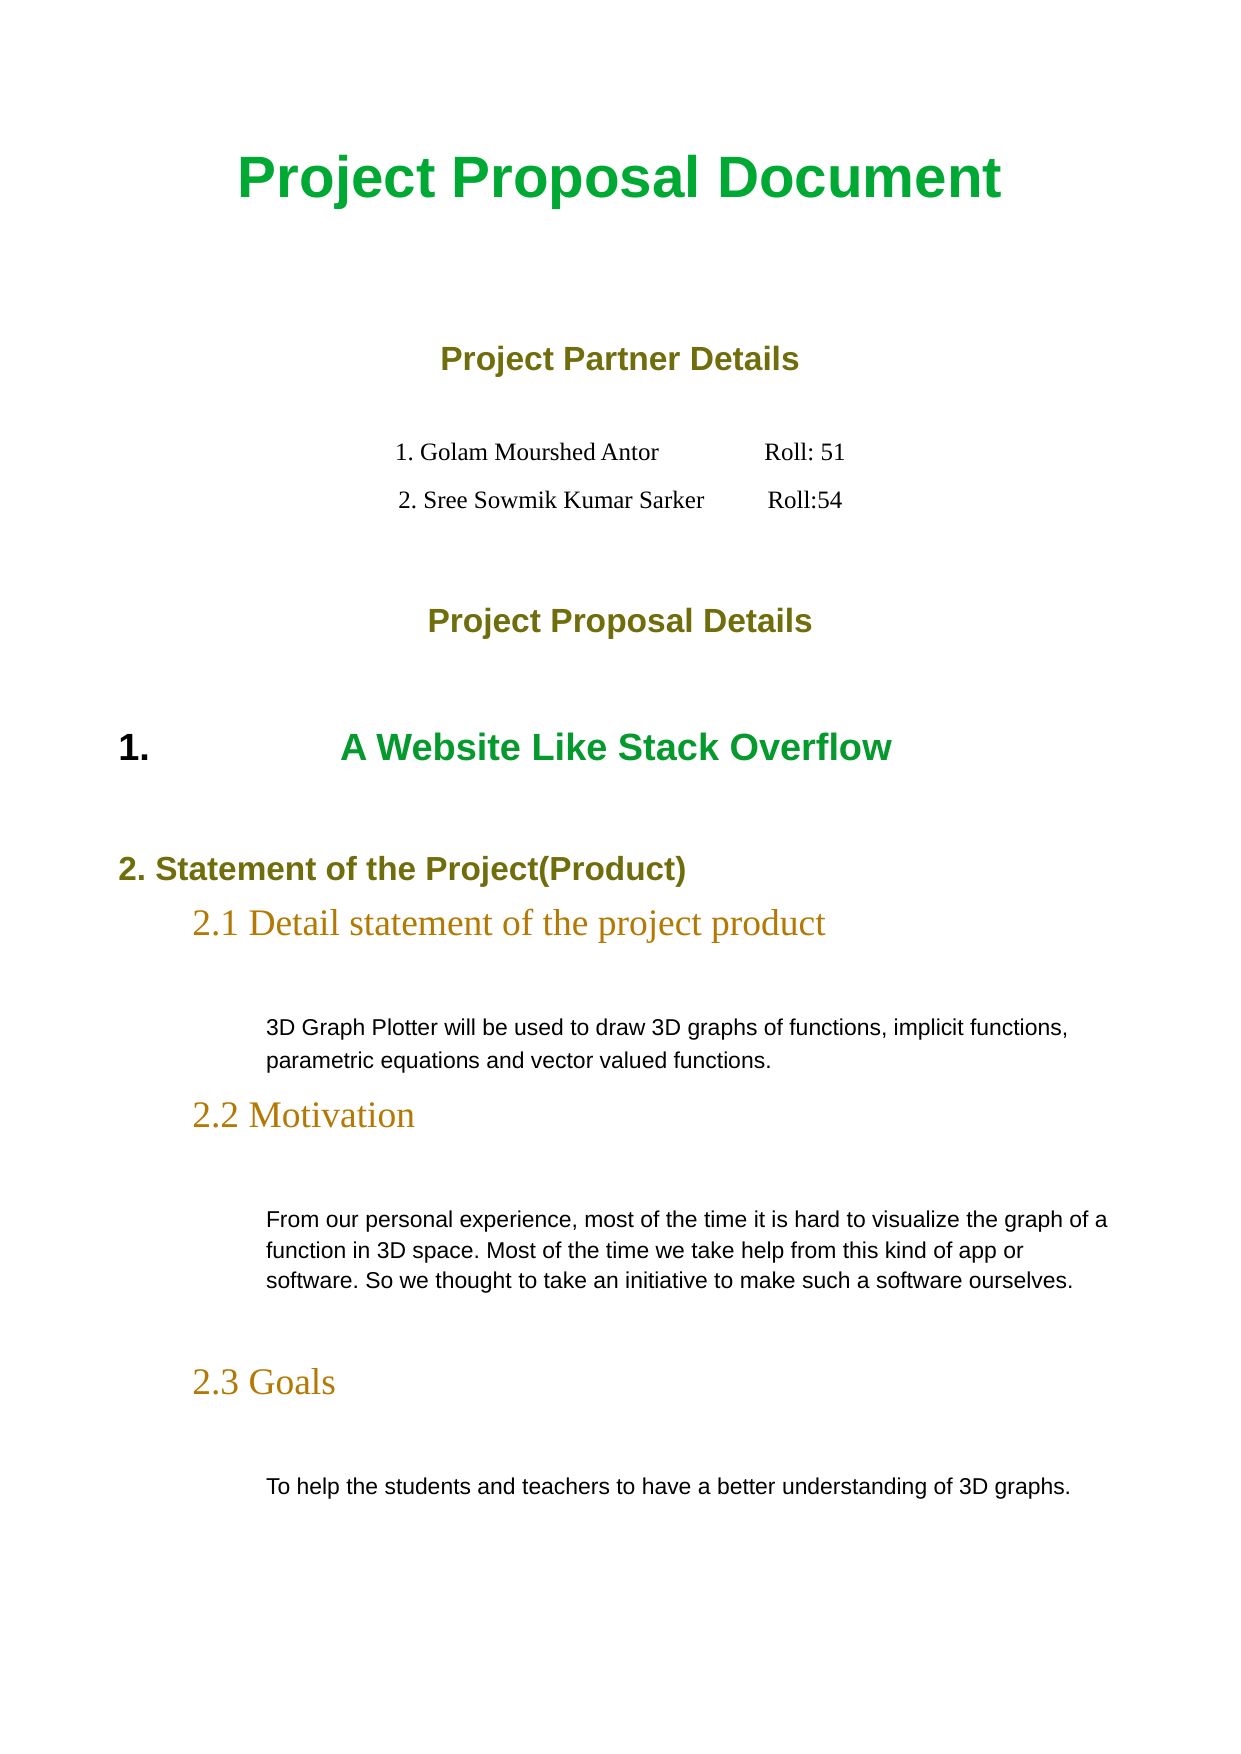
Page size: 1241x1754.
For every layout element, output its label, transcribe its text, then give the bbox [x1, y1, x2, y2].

text To help the students and teachers to have a better understanding of 3D graphs. [118, 1471, 1122, 1500]
text 3D Graph Plotter will be used to draw 3D graphs of functions, implicit functions, parametric equations and vector valued functions. [118, 1012, 1122, 1073]
text 2.3 Goals [118, 1359, 1122, 1402]
text 2.1 Detail statement of the project product [118, 900, 1122, 943]
subtitle 2. Statement of the Project(Product) [118, 849, 1122, 888]
title Project Proposal Document [118, 143, 1122, 210]
text 2.2 Motivation [118, 1092, 1122, 1136]
subtitle 1. A Website Like Stack Overflow [118, 725, 1122, 768]
subtitle Project Partner Details [118, 339, 1122, 377]
text 2. Sree Sowmik Kumar Sarker Roll:54 [118, 485, 1122, 514]
text 1. Golam Mourshed Antor Roll: 51 [118, 437, 1122, 466]
text From our personal experience, most of the time it is hard to visualize the graph of a function in 3D space. Most of the time we take help from this kind of app or software. So we thought to take an initiative to make such a software ourselves. [118, 1204, 1122, 1293]
subtitle Project Proposal Details [118, 601, 1122, 640]
